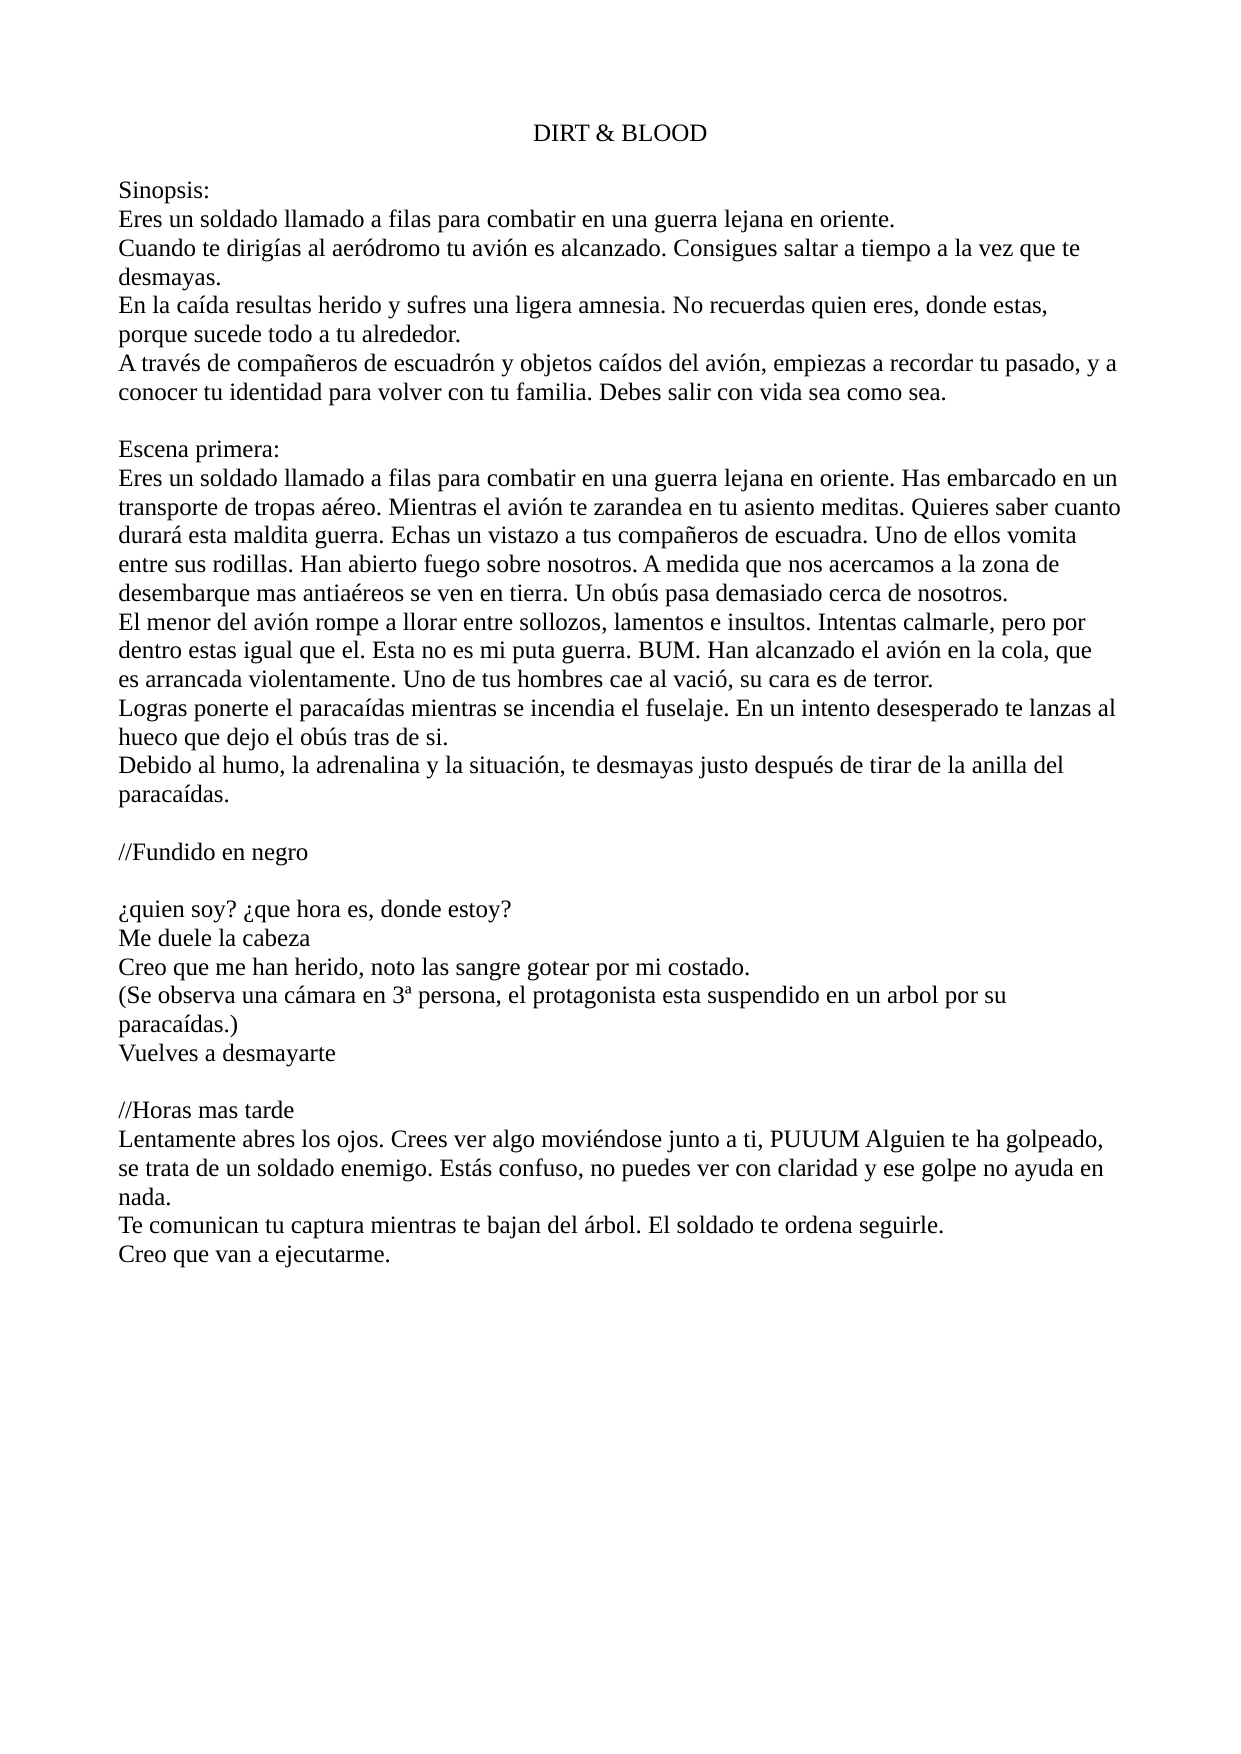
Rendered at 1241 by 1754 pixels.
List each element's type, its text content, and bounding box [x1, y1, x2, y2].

text Te comunican tu captura mientras te bajan del árbol. El soldado te ordena seguirle. [118, 1211, 1122, 1239]
text Debido al humo, la adrenalina y la situación, te desmayas justo después de tirar de la anilla del paracaídas. [118, 751, 1122, 808]
text //Fundido en negro [118, 837, 1122, 866]
text Escena primera: [118, 434, 1122, 463]
text Logras ponerte el paracaídas mientras se incendia el fuselaje. En un intento desesperado te lanzas al hueco que dejo el obús tras de si. [118, 693, 1122, 751]
text DIRT & BLOOD [118, 118, 1122, 147]
text Me duele la cabeza [118, 923, 1122, 952]
text Lentamente abres los ojos. Crees ver algo moviéndose junto a ti, PUUUM Alguien te ha golpeado, se trata de un soldado enemigo. Estás confuso, no puedes ver con claridad y ese golpe no ayuda en nada. [118, 1124, 1122, 1211]
text En la caída resultas herido y sufres una ligera amnesia. No recuerdas quien eres, donde estas, porque sucede todo a tu alrededor. [118, 291, 1122, 348]
text El menor del avión rompe a llorar entre sollozos, lamentos e insultos. Intentas calmarle, pero por dentro estas igual que el. Esta no es mi puta guerra. BUM. Han alcanzado el avión en la cola, que es arrancada violentamente. Uno de tus hombres cae al vació, su cara es de terror. [118, 607, 1122, 693]
text Creo que van a ejecutarme. [118, 1239, 1122, 1268]
text A través de compañeros de escuadrón y objetos caídos del avión, empiezas a recordar tu pasado, y a conocer tu identidad para volver con tu familia. Debes salir con vida sea como sea. [118, 348, 1122, 406]
text Creo que me han herido, noto las sangre gotear por mi costado. [118, 952, 1122, 981]
text (Se observa una cámara en 3ª persona, el protagonista esta suspendido en un arbol por su paracaídas.) [118, 981, 1122, 1038]
text ¿quien soy? ¿que hora es, donde estoy? [118, 894, 1122, 923]
text Vuelves a desmayarte [118, 1038, 1122, 1067]
text Cuando te dirigías al aeródromo tu avión es alcanzado. Consigues saltar a tiempo a la vez que te desmayas. [118, 233, 1122, 291]
text //Horas mas tarde [118, 1096, 1122, 1124]
text Eres un soldado llamado a filas para combatir en una guerra lejana en oriente. Has embarcado en un transporte de tropas aéreo. Mientras el avión te zarandea en tu asiento meditas. Quieres saber cuanto durará esta maldita guerra. Echas un vistazo a tus compañeros de escuadra. Uno de ellos vomita entre sus rodillas. Han abierto fuego sobre nosotros. A medida que nos acercamos a la zona de desembarque mas antiaéreos se ven en tierra. Un obús pasa demasiado cerca de nosotros. [118, 463, 1122, 607]
text Eres un soldado llamado a filas para combatir en una guerra lejana en oriente. [118, 204, 1122, 233]
text Sinopsis: [118, 176, 1122, 204]
